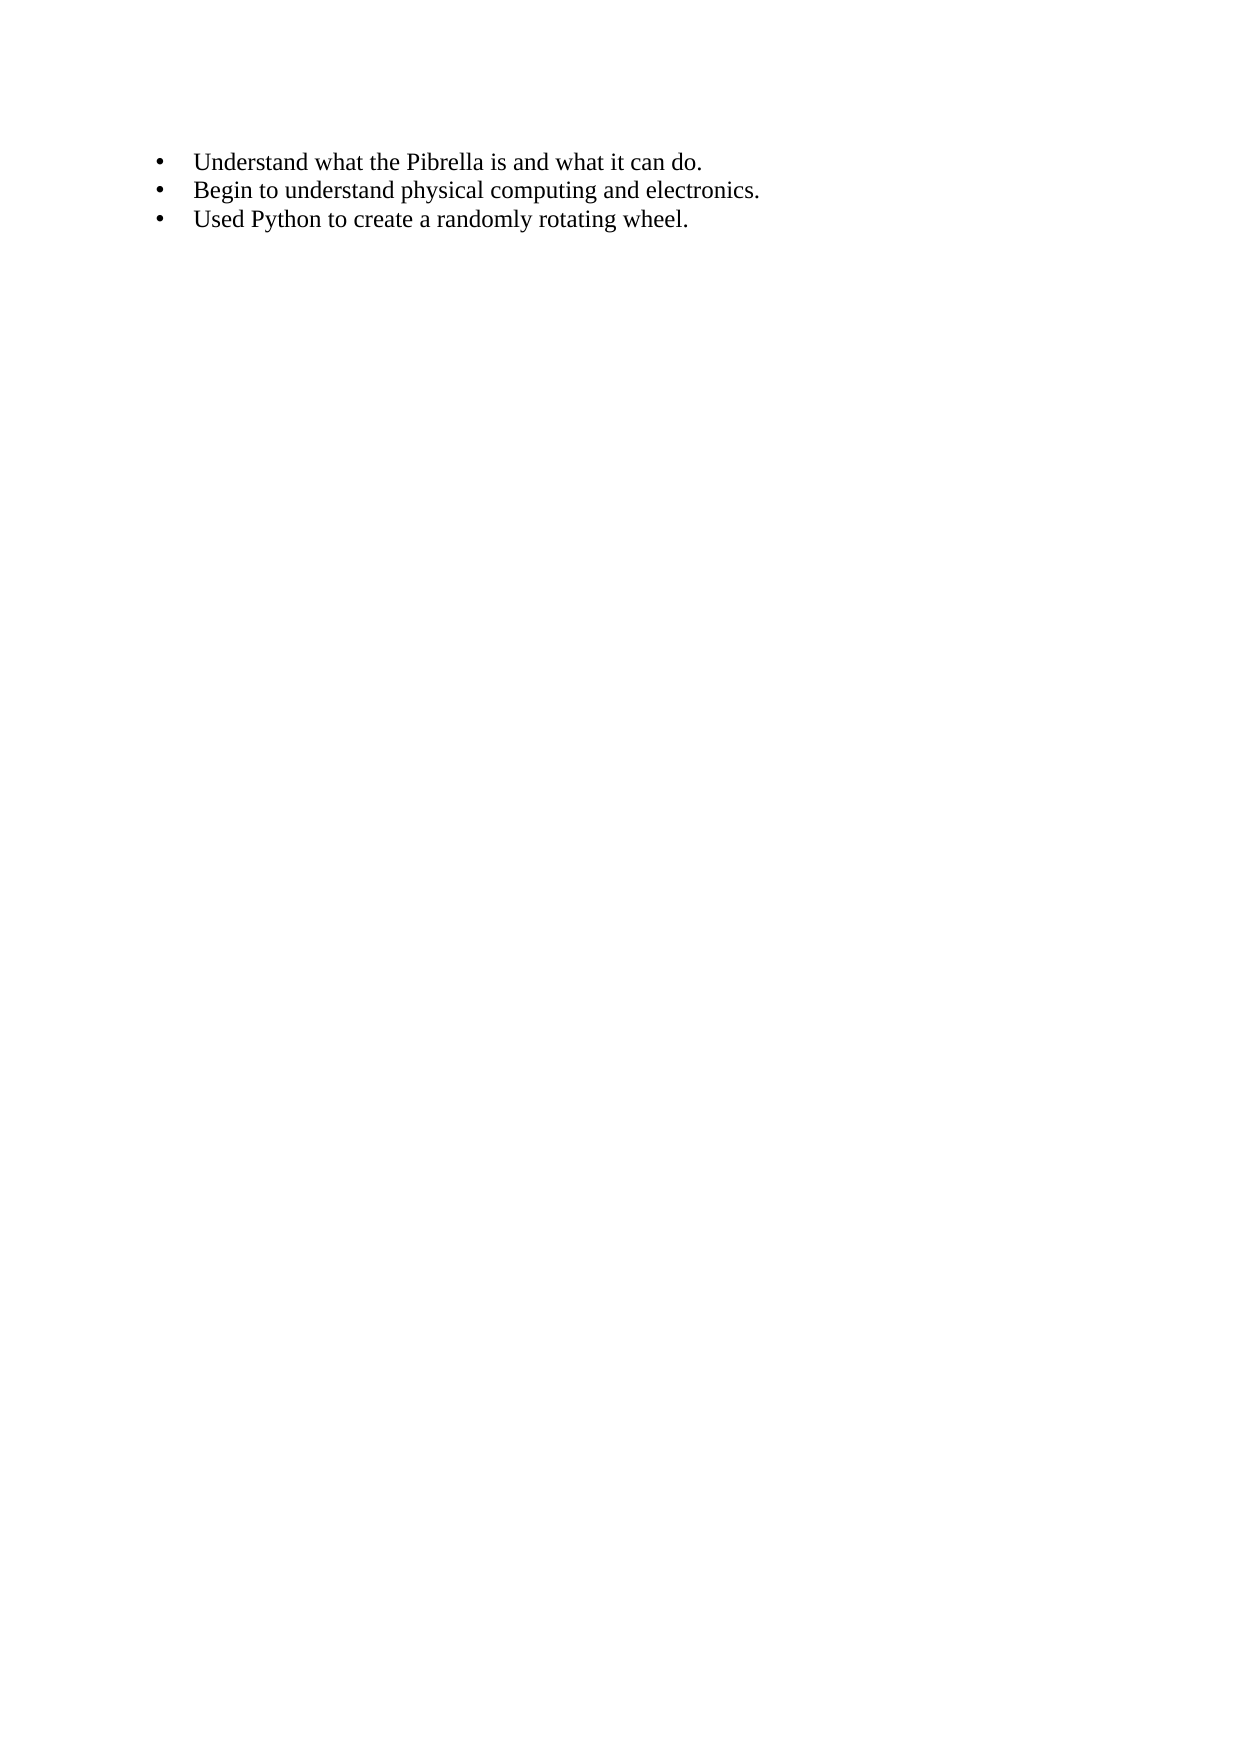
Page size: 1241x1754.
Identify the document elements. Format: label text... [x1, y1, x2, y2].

list Used Python to create a randomly rotating wheel. [156, 204, 1122, 233]
list Understand what the Pibrella is and what it can do. [156, 147, 1122, 176]
list Begin to understand physical computing and electronics. [156, 176, 1122, 204]
